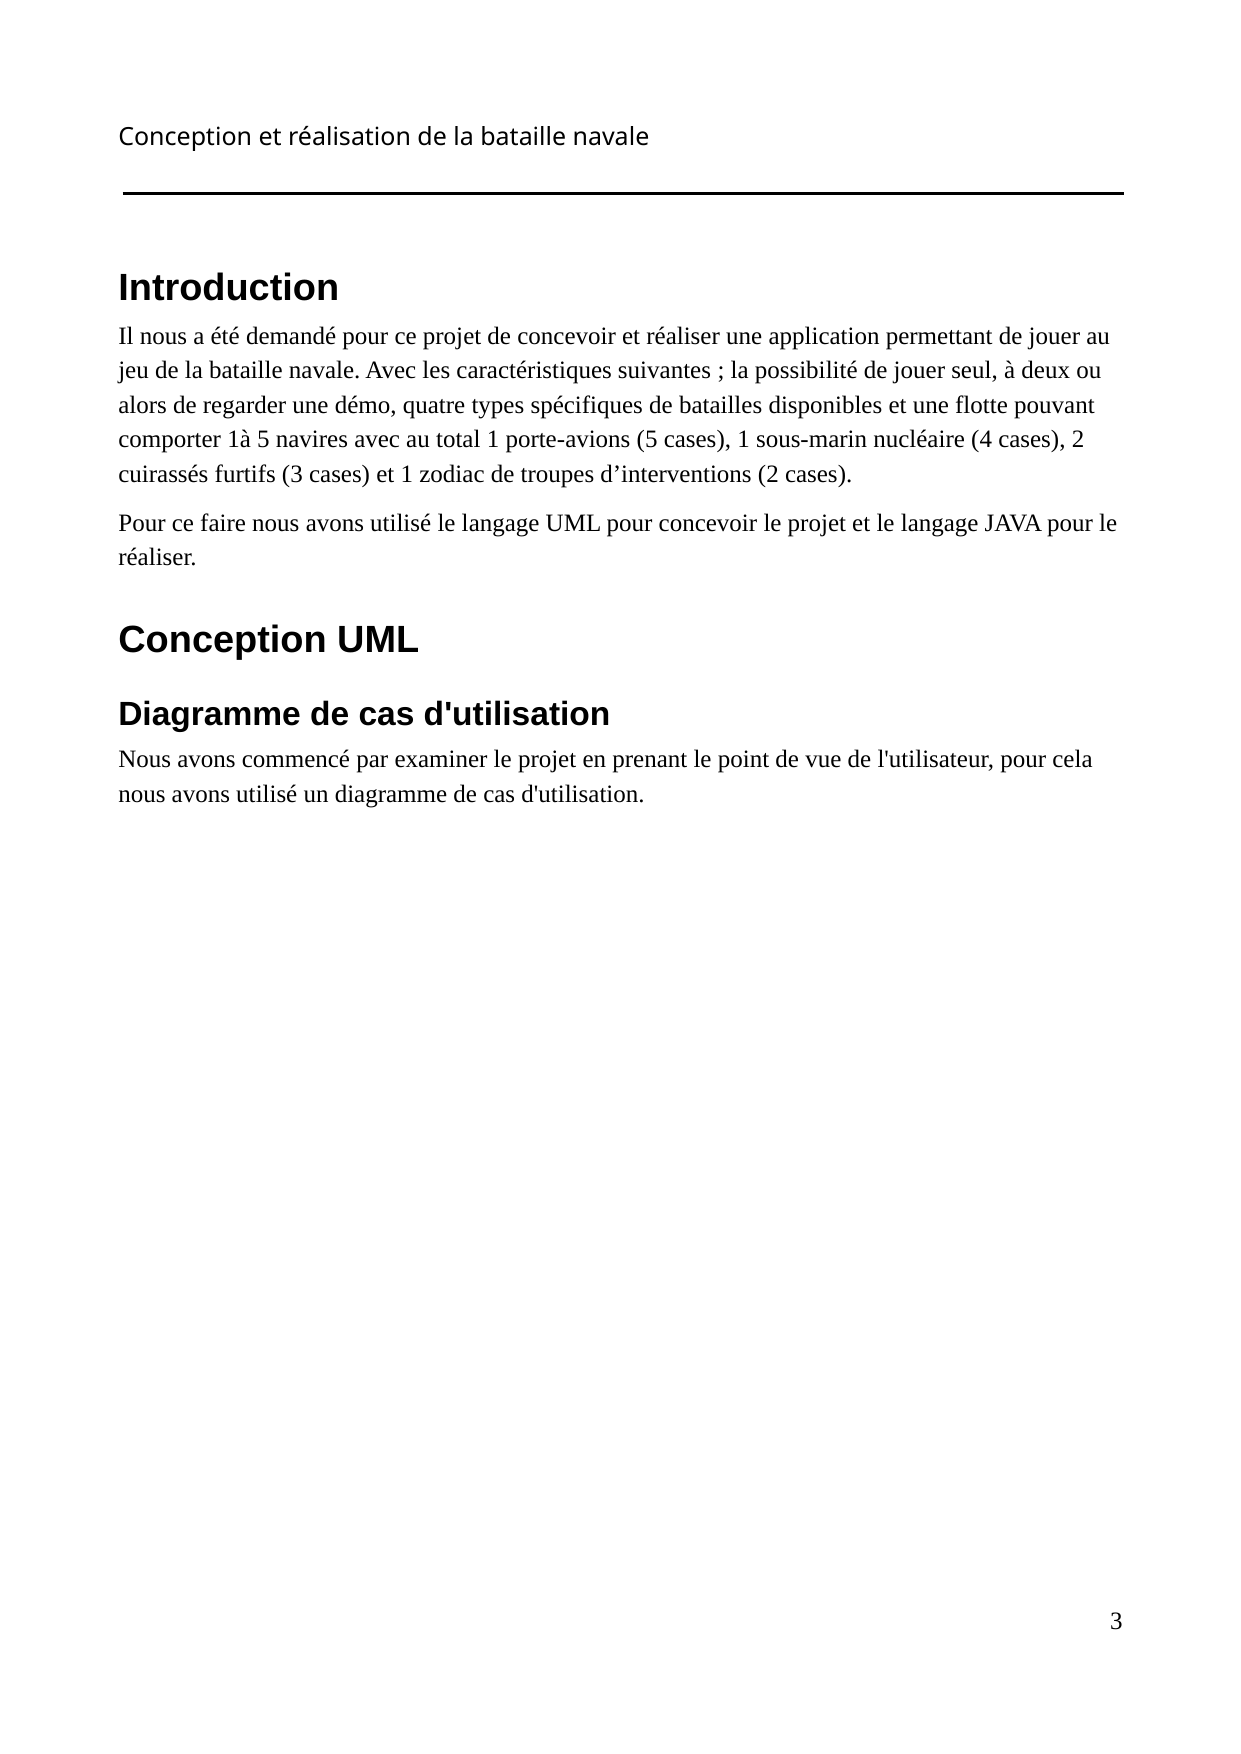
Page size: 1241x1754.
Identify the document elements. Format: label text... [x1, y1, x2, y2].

subtitle Diagramme de cas d'utilisation [118, 693, 1122, 732]
text Il nous a été demandé pour ce projet de concevoir et réaliser une application permettant de jouer au jeu de la bataille navale. Avec les caractéristiques suivantes ; la possibilité de jouer seul, à deux ou alors de regarder une démo, quatre types spécifiques de batailles disponibles et une flotte pouvant comporter 1à 5 navires avec au total 1 porte-avions (5 cases), 1 sous-marin nucléaire (4 cases), 2 cuirassés furtifs (3 cases) et 1 zodiac de troupes d’interventions (2 cases). [118, 321, 1122, 487]
subtitle Introduction [118, 265, 1122, 308]
subtitle Conception UML [118, 616, 1122, 660]
text Pour ce faire nous avons utilisé le langage UML pour concevoir le projet et le langage JAVA pour le réaliser. [118, 508, 1122, 571]
text Nous avons commencé par examiner le projet en prenant le point de vue de l'utilisateur, pour cela nous avons utilisé un diagramme de cas d'utilisation. [118, 744, 1122, 808]
